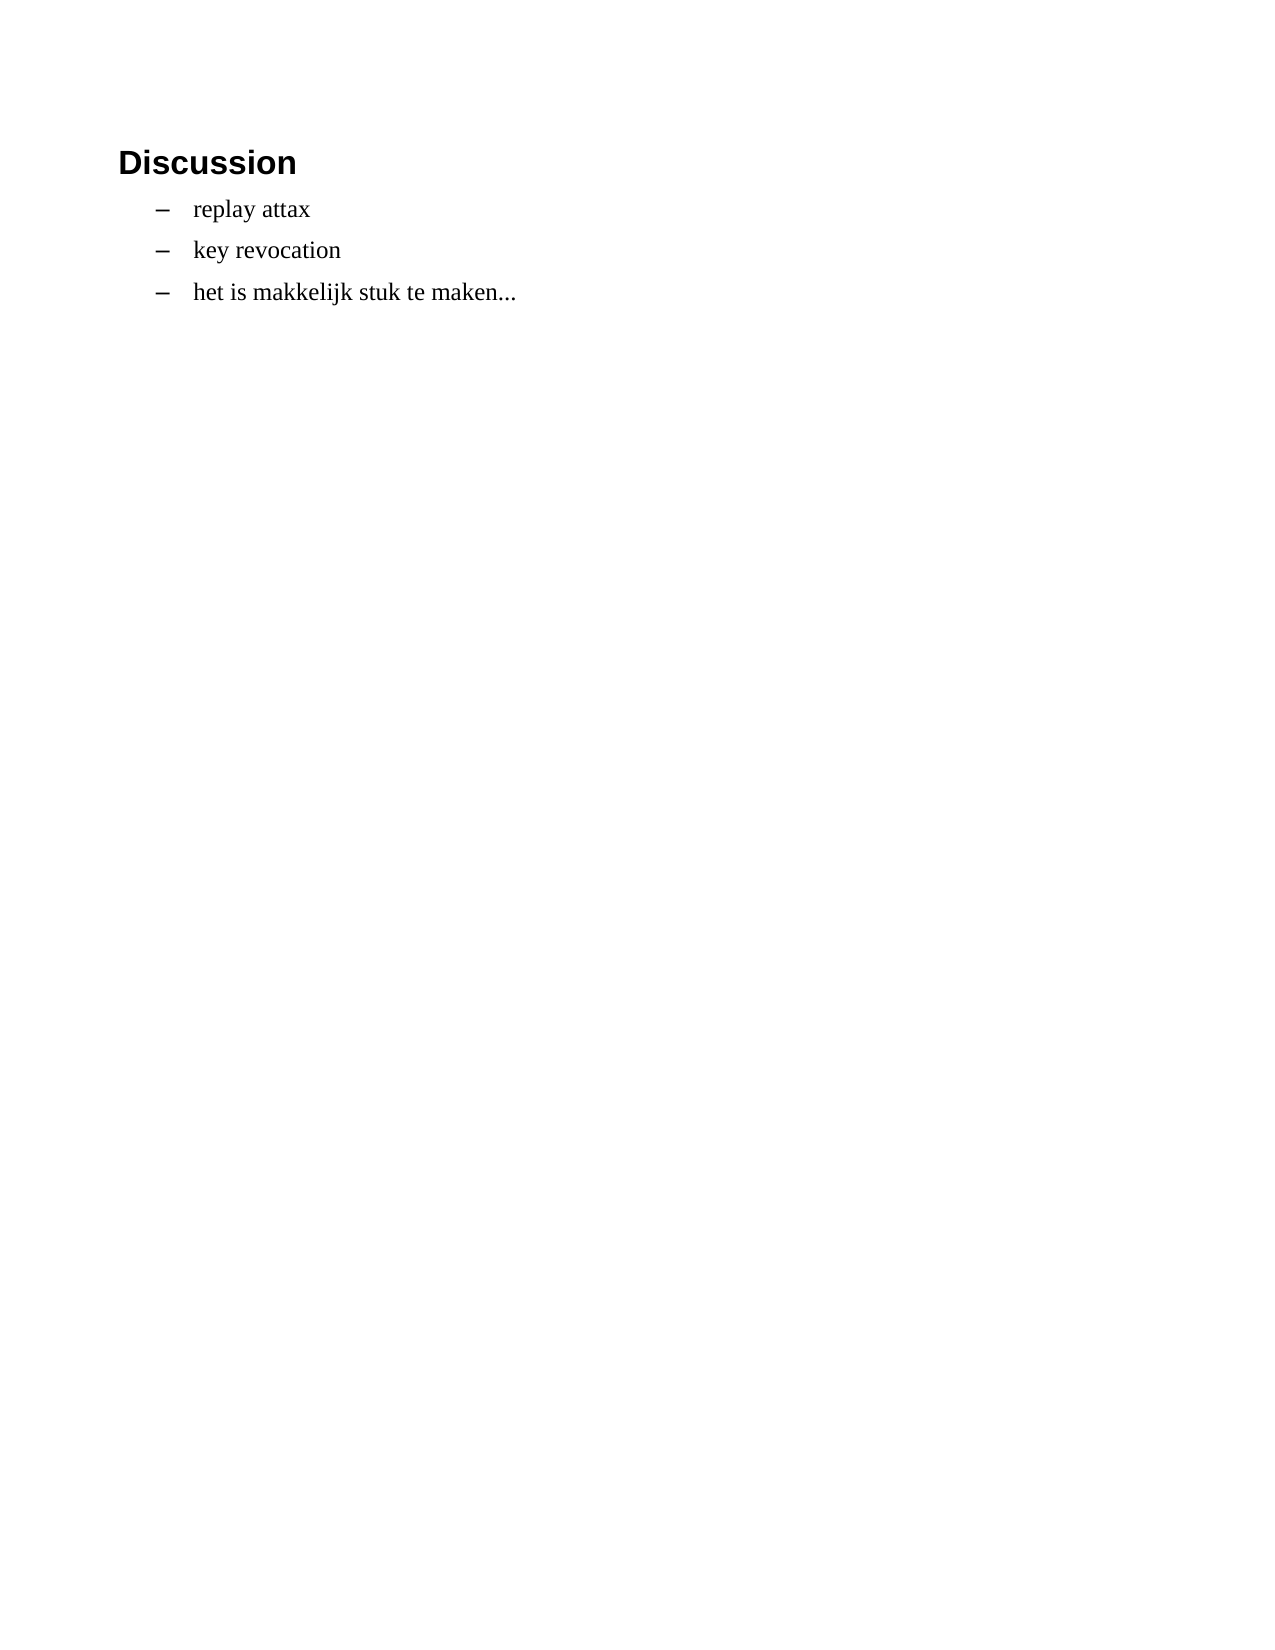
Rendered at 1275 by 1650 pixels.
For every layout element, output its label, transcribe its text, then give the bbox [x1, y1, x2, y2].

list het is makkelijk stuk te maken... [156, 277, 1157, 306]
list replay attax [156, 194, 1157, 223]
subtitle Discussion [118, 143, 1157, 182]
list key revocation [156, 236, 1157, 264]
